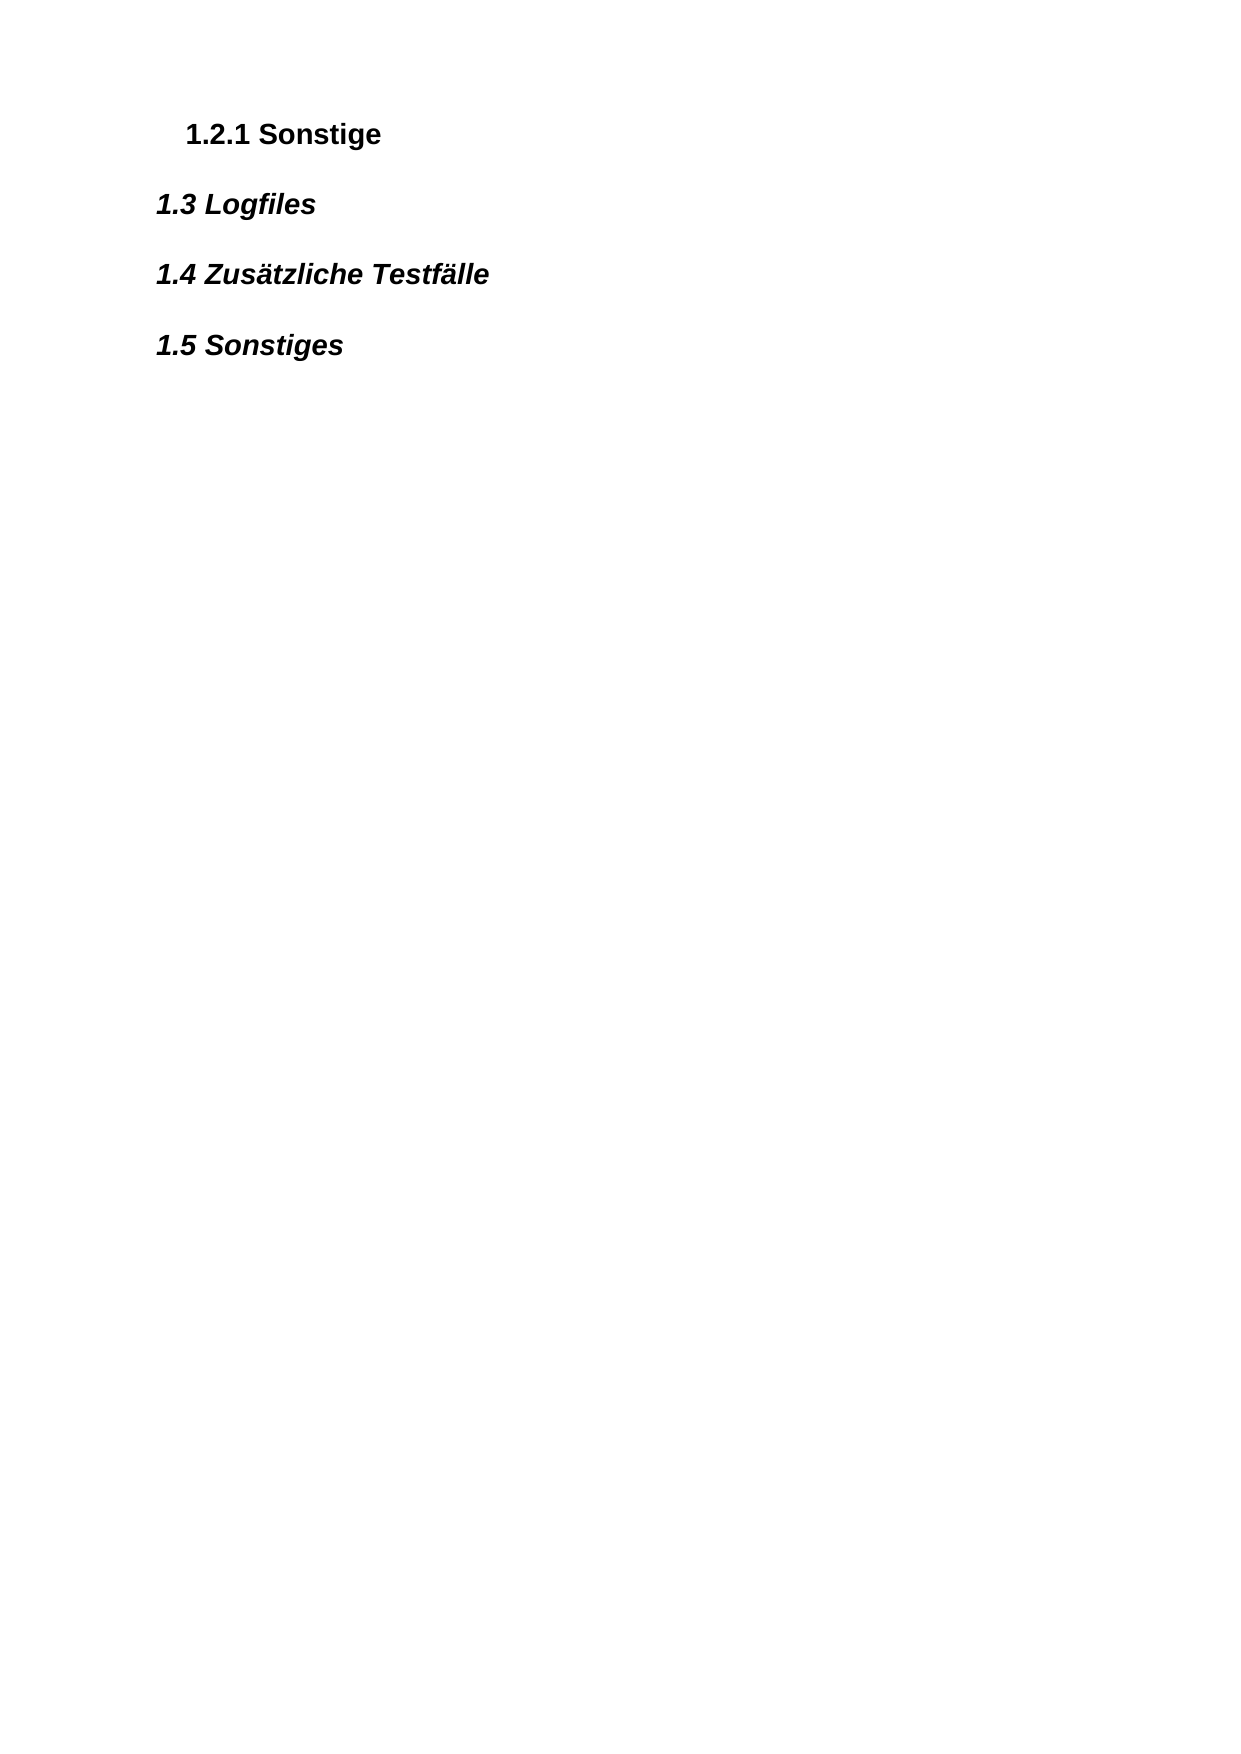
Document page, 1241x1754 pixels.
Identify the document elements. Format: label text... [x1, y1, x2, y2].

subtitle Sonstiges [148, 328, 1122, 361]
subtitle Sonstige [177, 118, 1122, 151]
subtitle Logfiles [148, 188, 1122, 221]
subtitle Zusätzliche Testfälle [148, 258, 1122, 291]
